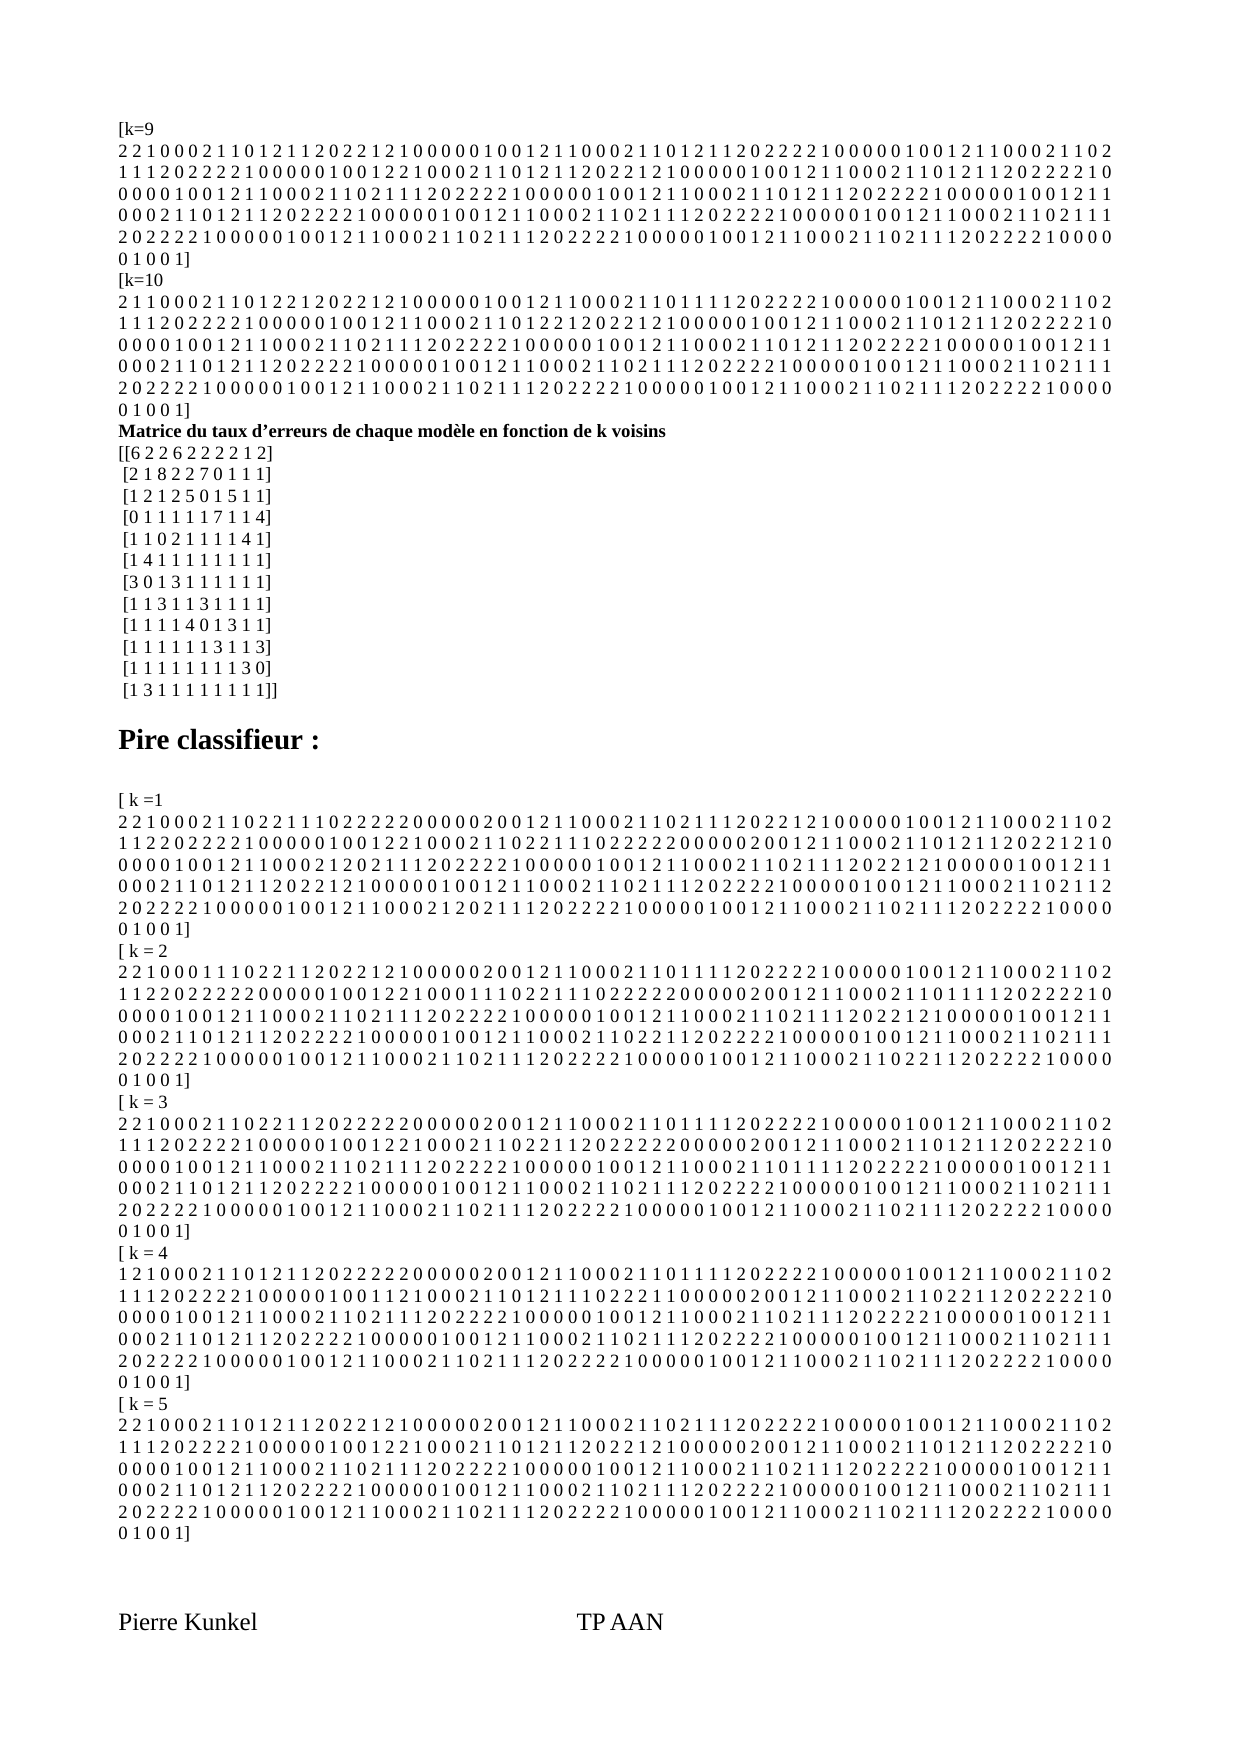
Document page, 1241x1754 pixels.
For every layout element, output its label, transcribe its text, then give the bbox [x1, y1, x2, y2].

text [ k = 3 [118, 1091, 1122, 1112]
text [1 1 1 1 1 1 1 1 3 0] [118, 657, 1122, 679]
text 2 1 1 0 0 0 2 1 1 0 1 2 2 1 2 0 2 2 1 2 1 0 0 0 0 0 1 0 0 1 2 1 1 0 0 0 2 1 1 0 1 1 1 1 2 0 2 2 2 2 1 0 0 0 0 0 1 0 0 1 2 1 1 0 0 0 2 1 1 0 2 1 1 1 2 0 2 2 2 2 1 0 0 0 0 0 1 0 0 1 2 1 1 0 0 0 2 1 1 0 1 2 2 1 2 0 2 2 1 2 1 0 0 0 0 0 1 0 0 1 2 1 1 0 0 0 2 1 1 0 1 2 1 1 2 0 2 2 2 2 1 0 0 0 0 0 1 0 0 1 2 1 1 0 0 0 2 1 1 0 2 1 1 1 2 0 2 2 2 2 1 0 0 0 0 0 1 0 0 1 2 1 1 0 0 0 2 1 1 0 1 2 1 1 2 0 2 2 2 2 1 0 0 0 0 0 1 0 0 1 2 1 1 0 0 0 2 1 1 0 1 2 1 1 2 0 2 2 2 2 1 0 0 0 0 0 1 0 0 1 2 1 1 0 0 0 2 1 1 0 2 1 1 1 2 0 2 2 2 2 1 0 0 0 0 0 1 0 0 1 2 1 1 0 0 0 2 1 1 0 2 1 1 1 2 0 2 2 2 2 1 0 0 0 0 0 1 0 0 1 2 1 1 0 0 0 2 1 1 0 2 1 1 1 2 0 2 2 2 2 1 0 0 0 0 0 1 0 0 1 2 1 1 0 0 0 2 1 1 0 2 1 1 1 2 0 2 2 2 2 1 0 0 0 0 0 1 0 0 1] [118, 291, 1122, 420]
text [k=9 [118, 118, 1122, 140]
text 2 2 1 0 0 0 2 1 1 0 2 2 1 1 1 0 2 2 2 2 2 0 0 0 0 0 2 0 0 1 2 1 1 0 0 0 2 1 1 0 2 1 1 1 2 0 2 2 1 2 1 0 0 0 0 0 1 0 0 1 2 1 1 0 0 0 2 1 1 0 2 1 1 2 2 0 2 2 2 2 1 0 0 0 0 0 1 0 0 1 2 2 1 0 0 0 2 1 1 0 2 2 1 1 1 0 2 2 2 2 2 0 0 0 0 0 2 0 0 1 2 1 1 0 0 0 2 1 1 0 1 2 1 1 2 0 2 2 1 2 1 0 0 0 0 0 1 0 0 1 2 1 1 0 0 0 2 1 2 0 2 1 1 1 2 0 2 2 2 2 1 0 0 0 0 0 1 0 0 1 2 1 1 0 0 0 2 1 1 0 2 1 1 1 2 0 2 2 1 2 1 0 0 0 0 0 1 0 0 1 2 1 1 0 0 0 2 1 1 0 1 2 1 1 2 0 2 2 1 2 1 0 0 0 0 0 1 0 0 1 2 1 1 0 0 0 2 1 1 0 2 1 1 1 2 0 2 2 2 2 1 0 0 0 0 0 1 0 0 1 2 1 1 0 0 0 2 1 1 0 2 1 1 2 2 0 2 2 2 2 1 0 0 0 0 0 1 0 0 1 2 1 1 0 0 0 2 1 2 0 2 1 1 1 2 0 2 2 2 2 1 0 0 0 0 0 1 0 0 1 2 1 1 0 0 0 2 1 1 0 2 1 1 1 2 0 2 2 2 2 1 0 0 0 0 0 1 0 0 1] [118, 811, 1122, 940]
text [1 1 3 1 1 3 1 1 1 1] [118, 592, 1122, 614]
text [1 3 1 1 1 1 1 1 1 1]] [118, 679, 1122, 700]
text 1 2 1 0 0 0 2 1 1 0 1 2 1 1 2 0 2 2 2 2 2 0 0 0 0 0 2 0 0 1 2 1 1 0 0 0 2 1 1 0 1 1 1 1 2 0 2 2 2 2 1 0 0 0 0 0 1 0 0 1 2 1 1 0 0 0 2 1 1 0 2 1 1 1 2 0 2 2 2 2 1 0 0 0 0 0 1 0 0 1 1 2 1 0 0 0 2 1 1 0 1 2 1 1 1 0 2 2 2 1 1 0 0 0 0 0 2 0 0 1 2 1 1 0 0 0 2 1 1 0 2 2 1 1 2 0 2 2 2 2 1 0 0 0 0 0 1 0 0 1 2 1 1 0 0 0 2 1 1 0 2 1 1 1 2 0 2 2 2 2 1 0 0 0 0 0 1 0 0 1 2 1 1 0 0 0 2 1 1 0 2 1 1 1 2 0 2 2 2 2 1 0 0 0 0 0 1 0 0 1 2 1 1 0 0 0 2 1 1 0 1 2 1 1 2 0 2 2 2 2 1 0 0 0 0 0 1 0 0 1 2 1 1 0 0 0 2 1 1 0 2 1 1 1 2 0 2 2 2 2 1 0 0 0 0 0 1 0 0 1 2 1 1 0 0 0 2 1 1 0 2 1 1 1 2 0 2 2 2 2 1 0 0 0 0 0 1 0 0 1 2 1 1 0 0 0 2 1 1 0 2 1 1 1 2 0 2 2 2 2 1 0 0 0 0 0 1 0 0 1 2 1 1 0 0 0 2 1 1 0 2 1 1 1 2 0 2 2 2 2 1 0 0 0 0 0 1 0 0 1] [118, 1263, 1122, 1393]
text [0 1 1 1 1 1 7 1 1 4] [118, 506, 1122, 528]
text Pire classifieur : [118, 722, 1122, 755]
text [3 0 1 3 1 1 1 1 1 1] [118, 571, 1122, 592]
text [1 1 1 1 4 0 1 3 1 1] [118, 614, 1122, 636]
text Matrice du taux d’erreurs de chaque modèle en fonction de k voisins [118, 420, 1122, 442]
text [2 1 8 2 2 7 0 1 1 1] [118, 463, 1122, 485]
text [k=10 [118, 269, 1122, 291]
text [1 1 0 2 1 1 1 1 4 1] [118, 528, 1122, 549]
text [1 4 1 1 1 1 1 1 1 1] [118, 549, 1122, 571]
text [1 2 1 2 5 0 1 5 1 1] [118, 485, 1122, 506]
text 2 2 1 0 0 0 2 1 1 0 2 2 1 1 2 0 2 2 2 2 2 0 0 0 0 0 2 0 0 1 2 1 1 0 0 0 2 1 1 0 1 1 1 1 2 0 2 2 2 2 1 0 0 0 0 0 1 0 0 1 2 1 1 0 0 0 2 1 1 0 2 1 1 1 2 0 2 2 2 2 1 0 0 0 0 0 1 0 0 1 2 2 1 0 0 0 2 1 1 0 2 2 1 1 2 0 2 2 2 2 2 0 0 0 0 0 2 0 0 1 2 1 1 0 0 0 2 1 1 0 1 2 1 1 2 0 2 2 2 2 1 0 0 0 0 0 1 0 0 1 2 1 1 0 0 0 2 1 1 0 2 1 1 1 2 0 2 2 2 2 1 0 0 0 0 0 1 0 0 1 2 1 1 0 0 0 2 1 1 0 1 1 1 1 2 0 2 2 2 2 1 0 0 0 0 0 1 0 0 1 2 1 1 0 0 0 2 1 1 0 1 2 1 1 2 0 2 2 2 2 1 0 0 0 0 0 1 0 0 1 2 1 1 0 0 0 2 1 1 0 2 1 1 1 2 0 2 2 2 2 1 0 0 0 0 0 1 0 0 1 2 1 1 0 0 0 2 1 1 0 2 1 1 1 2 0 2 2 2 2 1 0 0 0 0 0 1 0 0 1 2 1 1 0 0 0 2 1 1 0 2 1 1 1 2 0 2 2 2 2 1 0 0 0 0 0 1 0 0 1 2 1 1 0 0 0 2 1 1 0 2 1 1 1 2 0 2 2 2 2 1 0 0 0 0 0 1 0 0 1] [118, 1112, 1122, 1242]
text [ k = 4 [118, 1242, 1122, 1263]
text [ k =1 [118, 789, 1122, 811]
text [[6 2 2 6 2 2 2 2 1 2] [118, 442, 1122, 463]
text [ k = 5 [118, 1393, 1122, 1414]
text 2 2 1 0 0 0 1 1 1 0 2 2 1 1 2 0 2 2 1 2 1 0 0 0 0 0 2 0 0 1 2 1 1 0 0 0 2 1 1 0 1 1 1 1 2 0 2 2 2 2 1 0 0 0 0 0 1 0 0 1 2 1 1 0 0 0 2 1 1 0 2 1 1 2 2 0 2 2 2 2 2 0 0 0 0 0 1 0 0 1 2 2 1 0 0 0 1 1 1 0 2 2 1 1 1 0 2 2 2 2 2 0 0 0 0 0 2 0 0 1 2 1 1 0 0 0 2 1 1 0 1 1 1 1 2 0 2 2 2 2 1 0 0 0 0 0 1 0 0 1 2 1 1 0 0 0 2 1 1 0 2 1 1 1 2 0 2 2 2 2 1 0 0 0 0 0 1 0 0 1 2 1 1 0 0 0 2 1 1 0 2 1 1 1 2 0 2 2 1 2 1 0 0 0 0 0 1 0 0 1 2 1 1 0 0 0 2 1 1 0 1 2 1 1 2 0 2 2 2 2 1 0 0 0 0 0 1 0 0 1 2 1 1 0 0 0 2 1 1 0 2 2 1 1 2 0 2 2 2 2 1 0 0 0 0 0 1 0 0 1 2 1 1 0 0 0 2 1 1 0 2 1 1 1 2 0 2 2 2 2 1 0 0 0 0 0 1 0 0 1 2 1 1 0 0 0 2 1 1 0 2 1 1 1 2 0 2 2 2 2 1 0 0 0 0 0 1 0 0 1 2 1 1 0 0 0 2 1 1 0 2 2 1 1 2 0 2 2 2 2 1 0 0 0 0 0 1 0 0 1] [118, 961, 1122, 1091]
text [ k = 2 [118, 940, 1122, 961]
text 2 2 1 0 0 0 2 1 1 0 1 2 1 1 2 0 2 2 1 2 1 0 0 0 0 0 1 0 0 1 2 1 1 0 0 0 2 1 1 0 1 2 1 1 2 0 2 2 2 2 1 0 0 0 0 0 1 0 0 1 2 1 1 0 0 0 2 1 1 0 2 1 1 1 2 0 2 2 2 2 1 0 0 0 0 0 1 0 0 1 2 2 1 0 0 0 2 1 1 0 1 2 1 1 2 0 2 2 1 2 1 0 0 0 0 0 1 0 0 1 2 1 1 0 0 0 2 1 1 0 1 2 1 1 2 0 2 2 2 2 1 0 0 0 0 0 1 0 0 1 2 1 1 0 0 0 2 1 1 0 2 1 1 1 2 0 2 2 2 2 1 0 0 0 0 0 1 0 0 1 2 1 1 0 0 0 2 1 1 0 1 2 1 1 2 0 2 2 2 2 1 0 0 0 0 0 1 0 0 1 2 1 1 0 0 0 2 1 1 0 1 2 1 1 2 0 2 2 2 2 1 0 0 0 0 0 1 0 0 1 2 1 1 0 0 0 2 1 1 0 2 1 1 1 2 0 2 2 2 2 1 0 0 0 0 0 1 0 0 1 2 1 1 0 0 0 2 1 1 0 2 1 1 1 2 0 2 2 2 2 1 0 0 0 0 0 1 0 0 1 2 1 1 0 0 0 2 1 1 0 2 1 1 1 2 0 2 2 2 2 1 0 0 0 0 0 1 0 0 1 2 1 1 0 0 0 2 1 1 0 2 1 1 1 2 0 2 2 2 2 1 0 0 0 0 0 1 0 0 1] [118, 140, 1122, 269]
text [1 1 1 1 1 1 3 1 1 3] [118, 636, 1122, 657]
text 2 2 1 0 0 0 2 1 1 0 1 2 1 1 2 0 2 2 1 2 1 0 0 0 0 0 2 0 0 1 2 1 1 0 0 0 2 1 1 0 2 1 1 1 2 0 2 2 2 2 1 0 0 0 0 0 1 0 0 1 2 1 1 0 0 0 2 1 1 0 2 1 1 1 2 0 2 2 2 2 1 0 0 0 0 0 1 0 0 1 2 2 1 0 0 0 2 1 1 0 1 2 1 1 2 0 2 2 1 2 1 0 0 0 0 0 2 0 0 1 2 1 1 0 0 0 2 1 1 0 1 2 1 1 2 0 2 2 2 2 1 0 0 0 0 0 1 0 0 1 2 1 1 0 0 0 2 1 1 0 2 1 1 1 2 0 2 2 2 2 1 0 0 0 0 0 1 0 0 1 2 1 1 0 0 0 2 1 1 0 2 1 1 1 2 0 2 2 2 2 1 0 0 0 0 0 1 0 0 1 2 1 1 0 0 0 2 1 1 0 1 2 1 1 2 0 2 2 2 2 1 0 0 0 0 0 1 0 0 1 2 1 1 0 0 0 2 1 1 0 2 1 1 1 2 0 2 2 2 2 1 0 0 0 0 0 1 0 0 1 2 1 1 0 0 0 2 1 1 0 2 1 1 1 2 0 2 2 2 2 1 0 0 0 0 0 1 0 0 1 2 1 1 0 0 0 2 1 1 0 2 1 1 1 2 0 2 2 2 2 1 0 0 0 0 0 1 0 0 1 2 1 1 0 0 0 2 1 1 0 2 1 1 1 2 0 2 2 2 2 1 0 0 0 0 0 1 0 0 1] [118, 1414, 1122, 1544]
